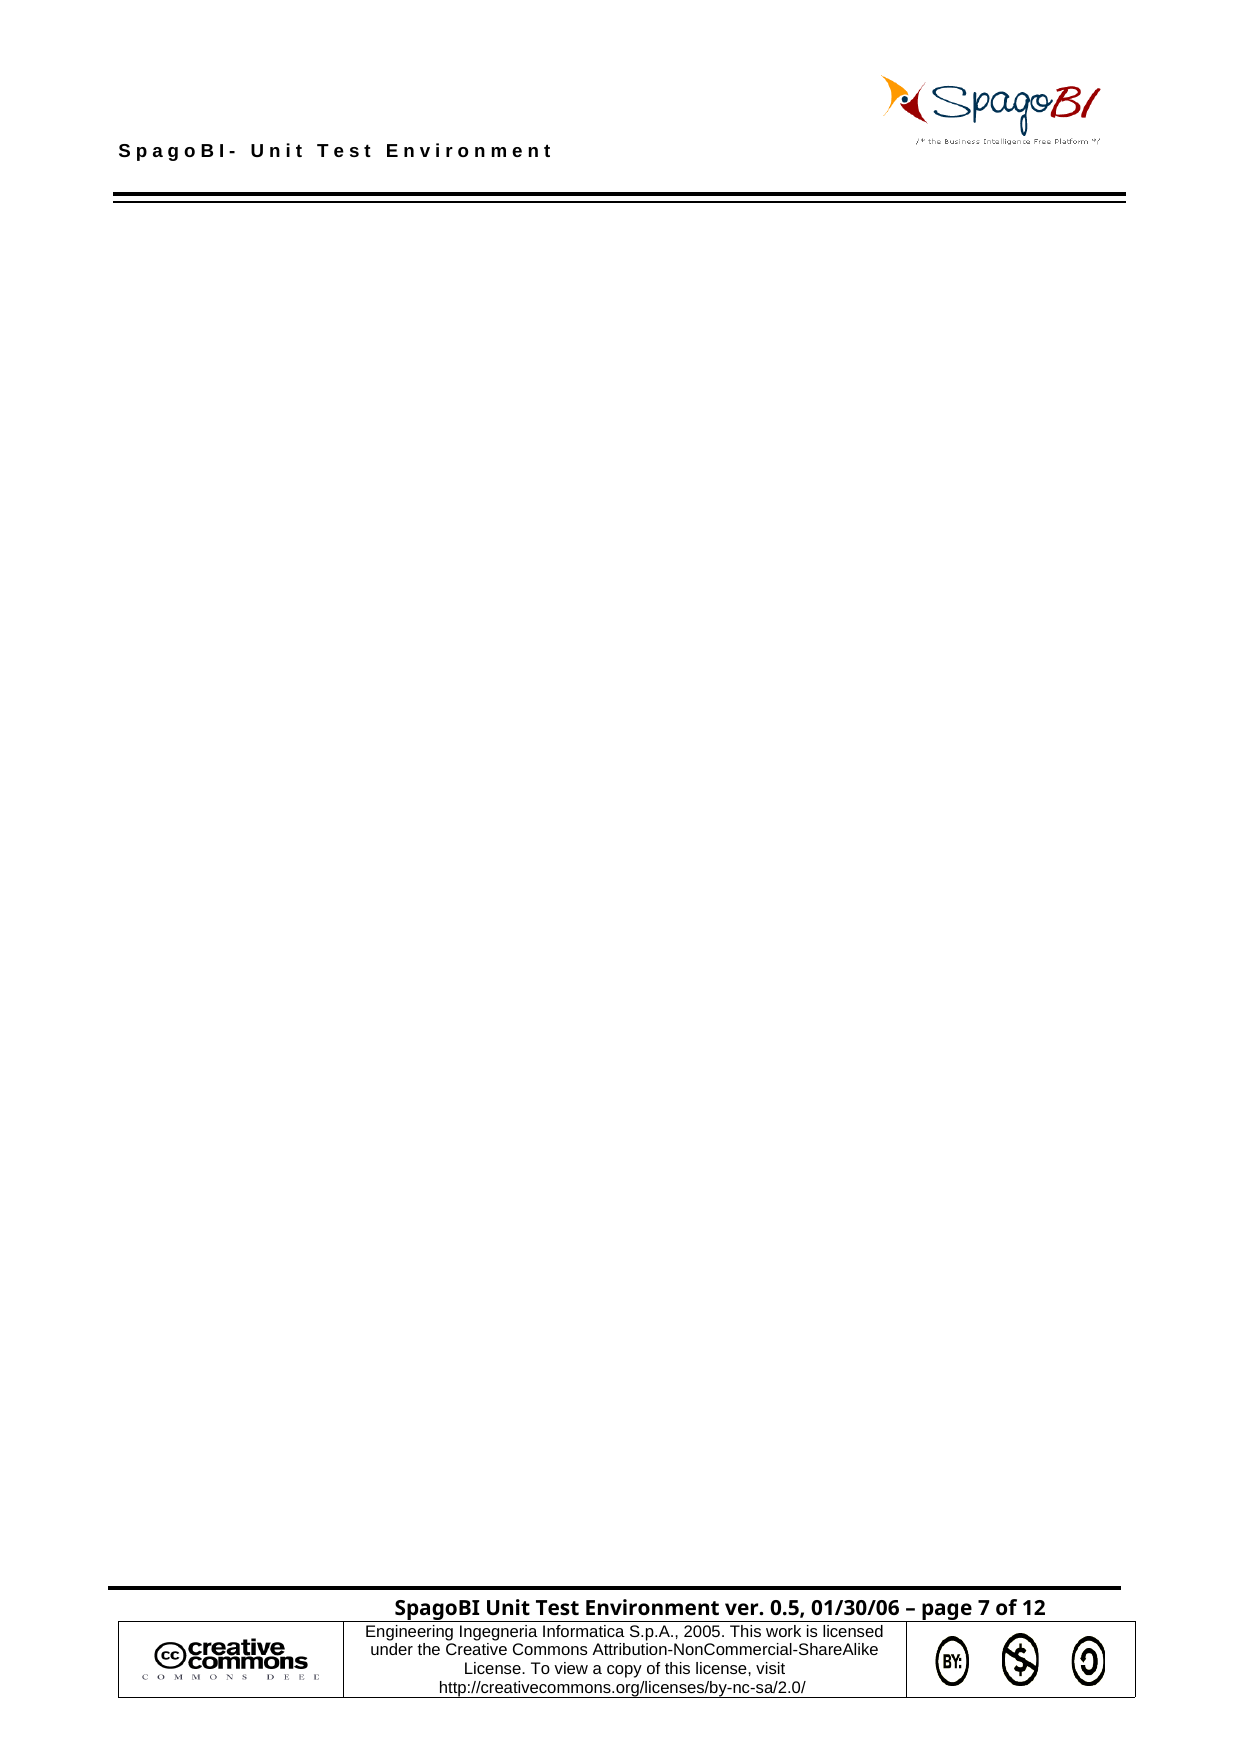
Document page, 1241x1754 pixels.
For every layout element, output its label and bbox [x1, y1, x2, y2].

picture [1071, 1636, 1105, 1686]
picture [142, 1638, 319, 1680]
picture [935, 1636, 969, 1686]
picture [869, 68, 1114, 149]
picture [1002, 1633, 1039, 1686]
